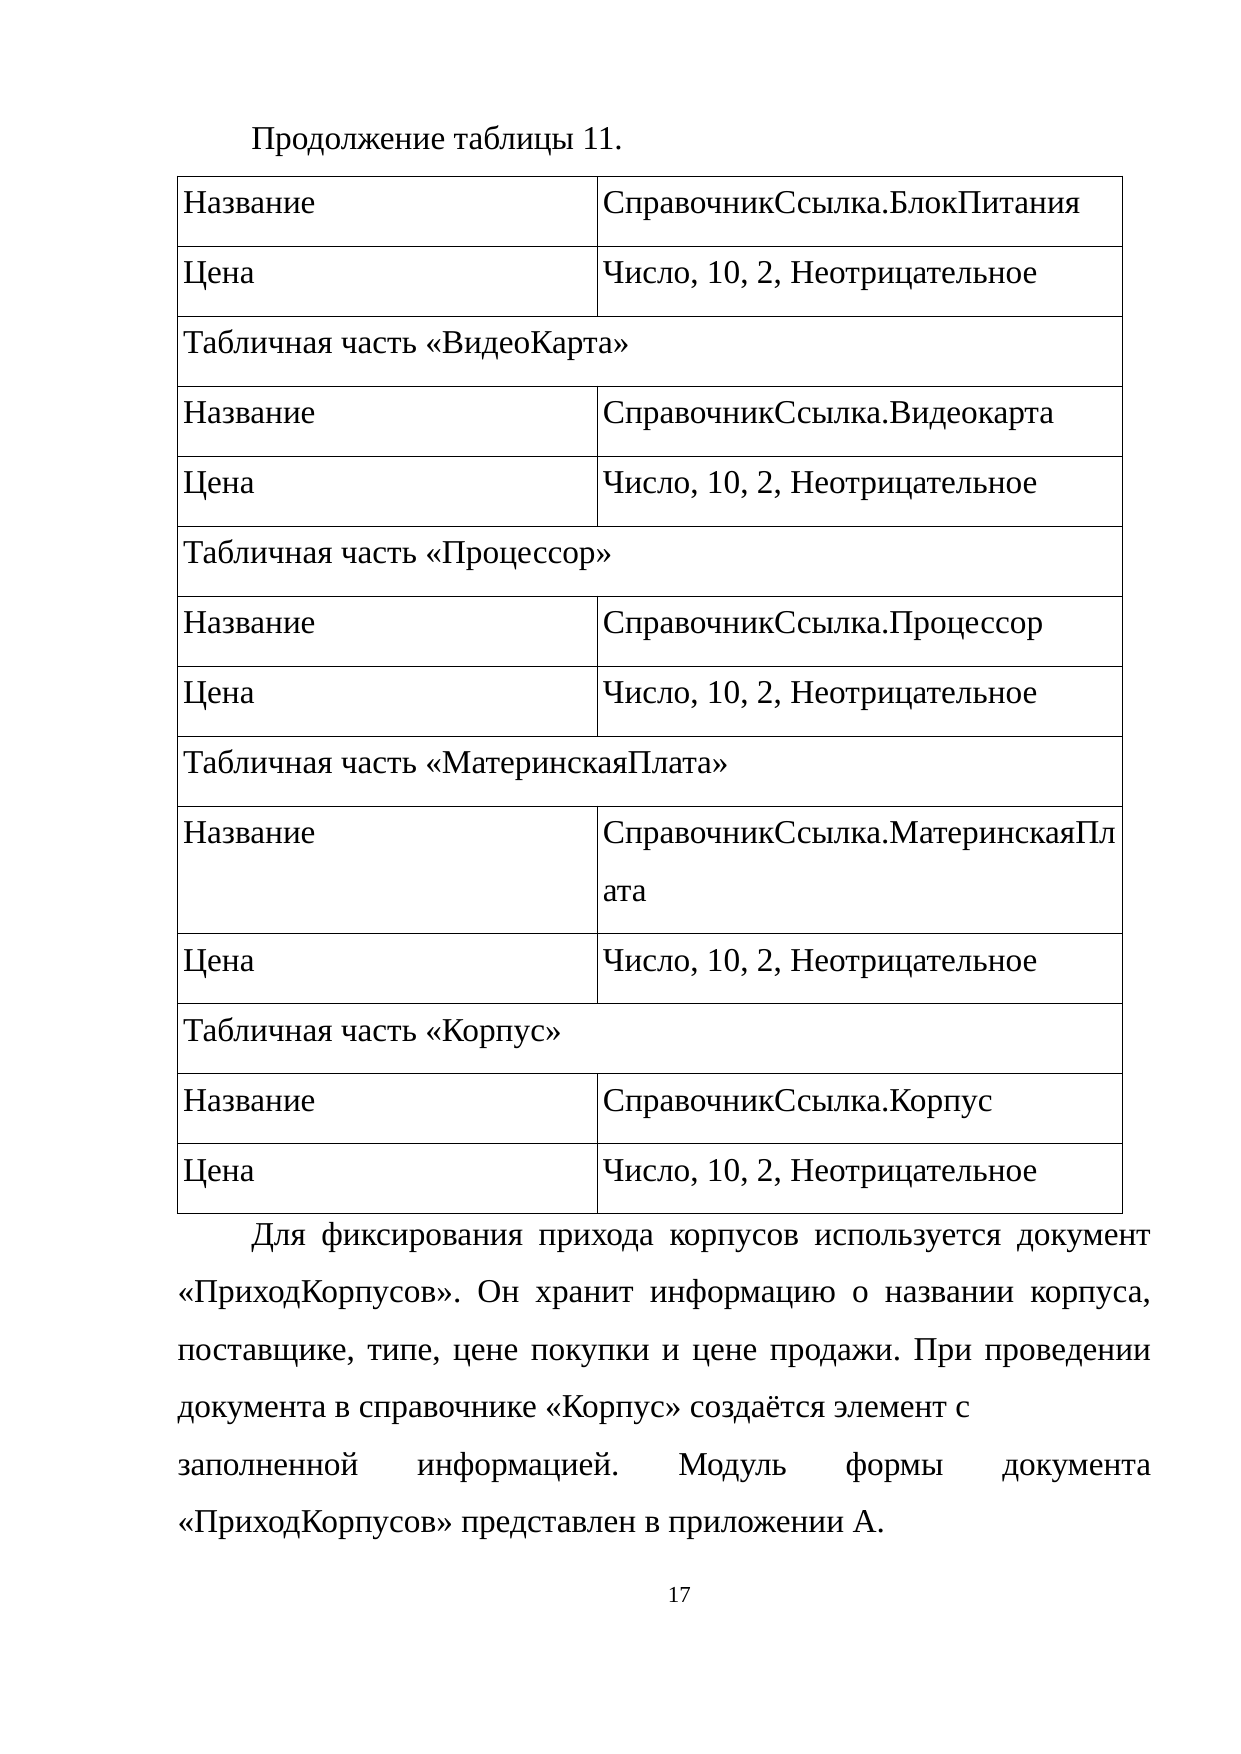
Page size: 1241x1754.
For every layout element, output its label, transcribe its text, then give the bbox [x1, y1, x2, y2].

table_cell Табличная часть «Процессор» [178, 527, 1122, 596]
table_cell СправочникСсылка.Видеокарта [598, 387, 1122, 456]
table_cell Число, 10, 2, Неотрицательное [598, 667, 1122, 736]
table_cell СправочникСсылка.Корпус [598, 1074, 1122, 1143]
table_cell Название [178, 807, 597, 933]
table_cell Цена [178, 667, 597, 736]
table_cell Название [178, 597, 597, 666]
table_cell Табличная часть «МатеринскаяПлата» [178, 737, 1122, 806]
table_cell Число, 10, 2, Неотрицательное [598, 457, 1122, 526]
text заполненной информацией. Модуль формы документа «ПриходКорпусов» представлен в приложении А. [177, 1444, 1152, 1540]
table_cell Число, 10, 2, Неотрицательное [598, 1144, 1122, 1213]
text Для фиксирования прихода корпусов используется документ «ПриходКорпусов». Он хранит информацию о названии корпуса, поставщике, типе, цене покупки и цене продажи. При проведении документа в справочнике «Корпус» создаётся элемент с [177, 1214, 1152, 1425]
table_cell СправочникСсылка.МатеринскаяПлата [598, 807, 1122, 933]
table_cell Цена [178, 457, 597, 526]
table_cell Цена [178, 934, 597, 1003]
table_cell Название [178, 1074, 597, 1143]
table_cell Табличная часть «ВидеоКарта» [178, 317, 1122, 386]
table_header Название [178, 177, 597, 246]
table_cell Цена [178, 1144, 597, 1213]
table_cell Название [178, 387, 597, 456]
table_cell Число, 10, 2, Неотрицательное [598, 247, 1122, 316]
table_cell Число, 10, 2, Неотрицательное [598, 934, 1122, 1003]
table_cell Табличная часть «Корпус» [178, 1004, 1122, 1073]
table_cell СправочникСсылка.Процессор [598, 597, 1122, 666]
table_header СправочникСсылка.БлокПитания [598, 177, 1122, 246]
table_cell Цена [178, 247, 597, 316]
text Продолжение таблицы 11. [177, 118, 1152, 156]
